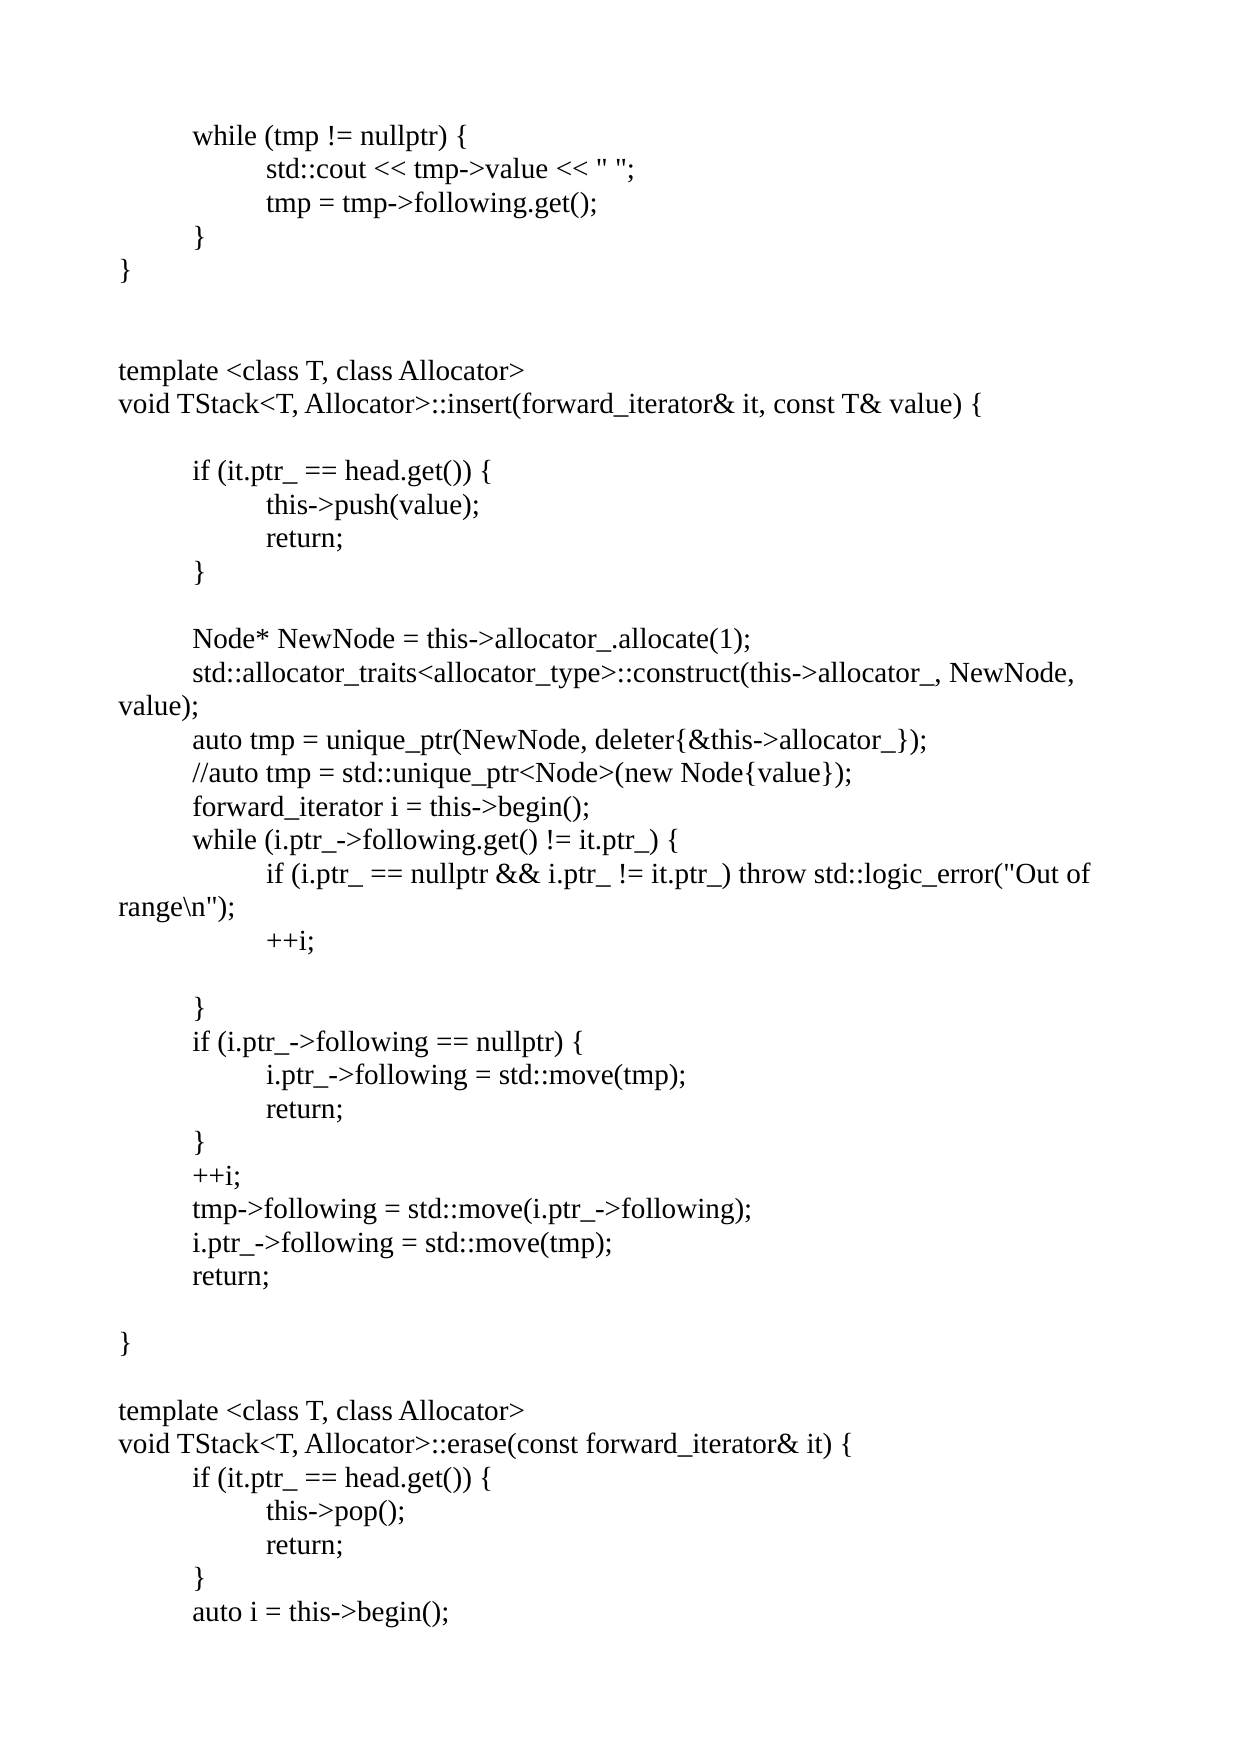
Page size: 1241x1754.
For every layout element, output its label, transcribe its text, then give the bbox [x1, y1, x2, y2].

text return; [118, 1527, 1122, 1560]
text ++i; [118, 923, 1122, 957]
text void TStack<T, Allocator>::insert(forward_iterator& it, const T& value) { [118, 386, 1122, 420]
text while (tmp != nullptr) { [118, 118, 1122, 152]
text Node* NewNode = this->allocator_.allocate(1); [118, 621, 1122, 655]
text return; [118, 1258, 1122, 1292]
text void TStack<T, Allocator>::erase(const forward_iterator& it) { [118, 1426, 1122, 1460]
text } [118, 252, 1122, 286]
text } [118, 1560, 1122, 1594]
text } [118, 990, 1122, 1024]
text tmp->following = std::move(i.ptr_->following); [118, 1191, 1122, 1225]
text i.ptr_->following = std::move(tmp); [118, 1225, 1122, 1258]
text this->push(value); [118, 487, 1122, 521]
text } [118, 554, 1122, 588]
text if (it.ptr_ == head.get()) { [118, 453, 1122, 487]
text } [118, 1124, 1122, 1158]
text forward_iterator i = this->begin(); [118, 789, 1122, 822]
text return; [118, 521, 1122, 554]
text if (i.ptr_->following == nullptr) { [118, 1024, 1122, 1057]
text } [118, 1326, 1122, 1359]
text } [118, 219, 1122, 252]
text ++i; [118, 1158, 1122, 1191]
text this->pop(); [118, 1493, 1122, 1527]
text //auto tmp = std::unique_ptr<Node>(new Node{value}); [118, 755, 1122, 789]
text std::cout << tmp->value << " "; [118, 152, 1122, 185]
text return; [118, 1091, 1122, 1124]
text while (i.ptr_->following.get() != it.ptr_) { [118, 822, 1122, 856]
text std::allocator_traits<allocator_type>::construct(this->allocator_, NewNode, value); [118, 655, 1122, 722]
text if (i.ptr_ == nullptr && i.ptr_ != it.ptr_) throw std::logic_error("Out of range\n"); [118, 856, 1122, 923]
text template <class T, class Allocator> [118, 353, 1122, 386]
text i.ptr_->following = std::move(tmp); [118, 1057, 1122, 1091]
text auto tmp = unique_ptr(NewNode, deleter{&this->allocator_}); [118, 722, 1122, 755]
text auto i = this->begin(); [118, 1594, 1122, 1627]
text if (it.ptr_ == head.get()) { [118, 1460, 1122, 1493]
text template <class T, class Allocator> [118, 1393, 1122, 1426]
text tmp = tmp->following.get(); [118, 185, 1122, 219]
